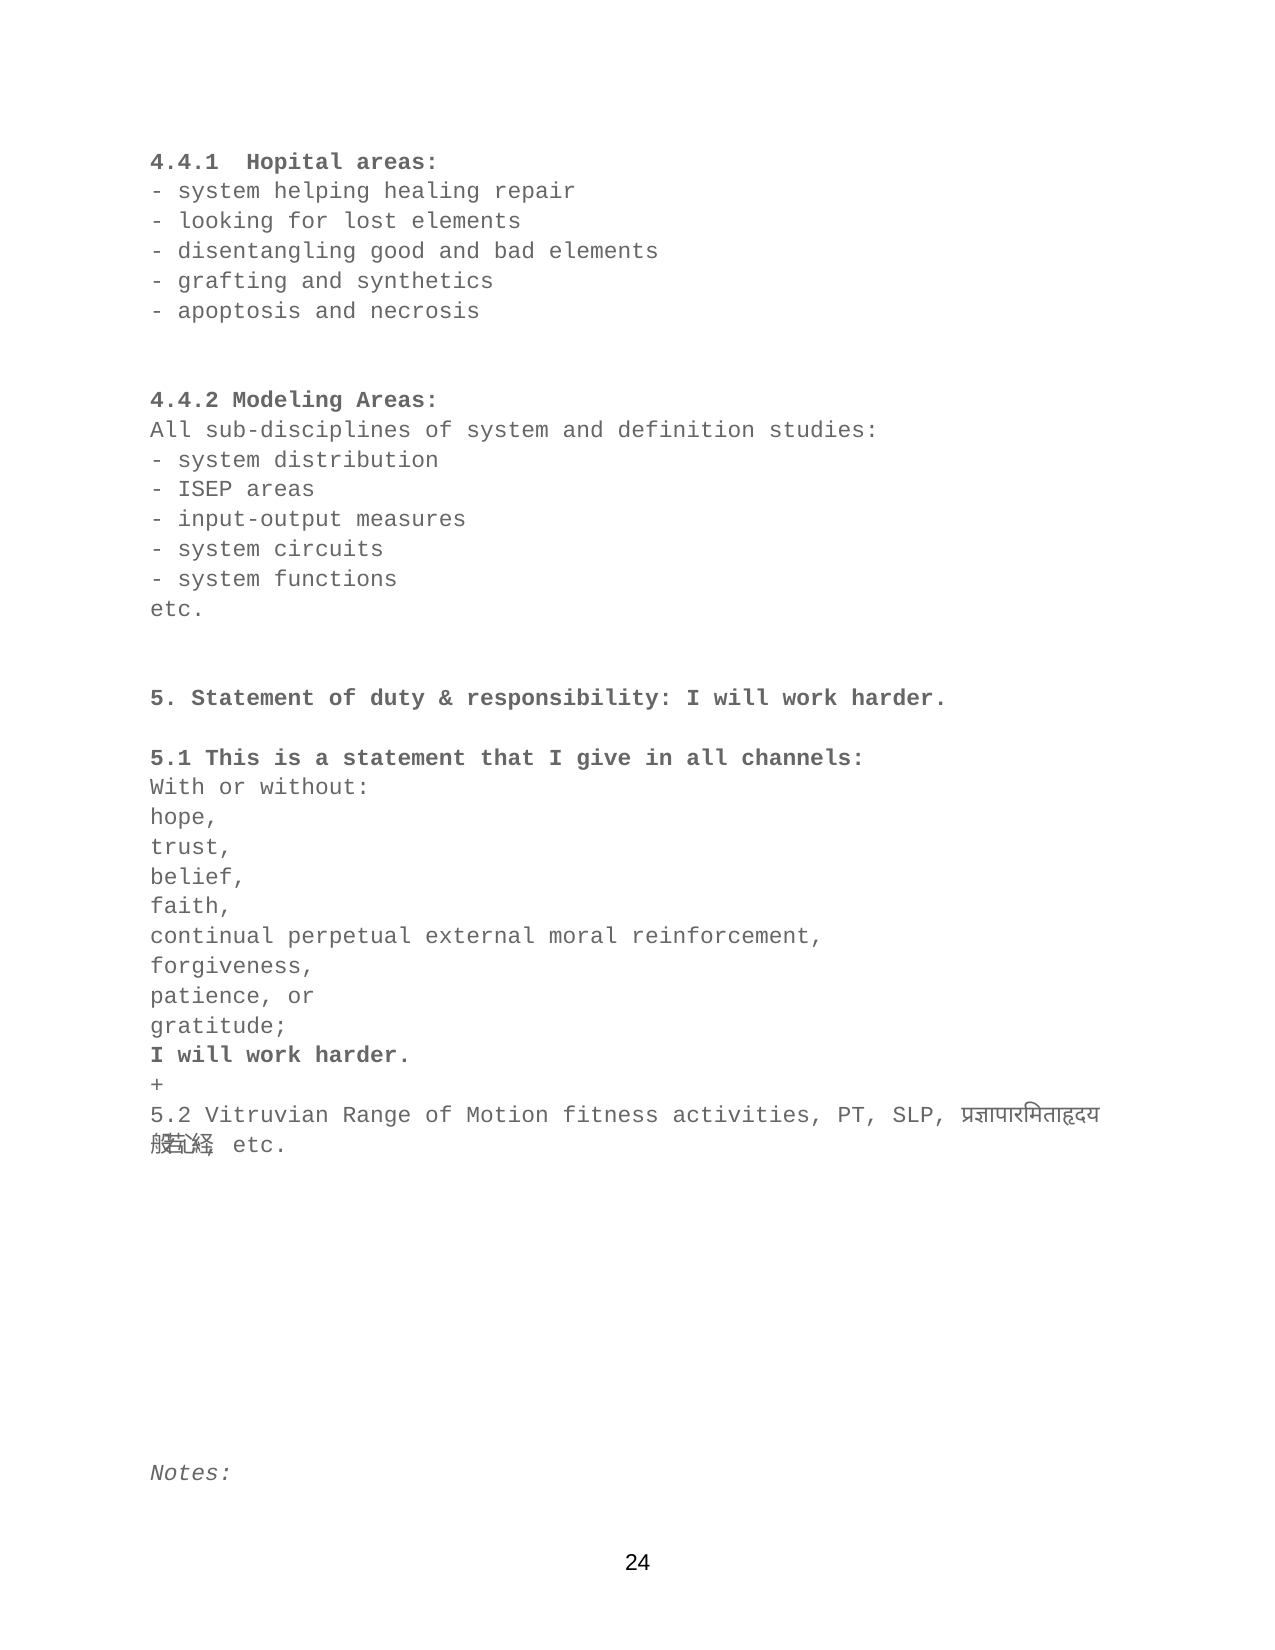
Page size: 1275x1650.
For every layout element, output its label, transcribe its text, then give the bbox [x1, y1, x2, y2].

text etc. [150, 597, 1125, 623]
text 5. Statement of duty & responsibility: I will work harder. [150, 686, 1125, 712]
text - system helping healing repair [150, 180, 1125, 206]
text - input-output measures [150, 507, 1125, 533]
text - apoptosis and necrosis [150, 299, 1125, 325]
text I will work harder. [150, 1044, 1125, 1070]
text patience, or [150, 984, 1125, 1010]
text continual perpetual external moral reinforcement, [150, 924, 1125, 951]
text Notes: [150, 1461, 1125, 1487]
text faith, [150, 895, 1125, 921]
text + [150, 1073, 1125, 1099]
text forgiveness, [150, 954, 1125, 980]
text belief, [150, 865, 1125, 891]
text 4.4.1 Hopital areas: [150, 150, 1125, 176]
text 4.4.2 Modeling Areas: [150, 388, 1125, 414]
text With or without: [150, 776, 1125, 802]
text - system circuits [150, 537, 1125, 563]
text - system distribution [150, 448, 1125, 474]
text - system functions [150, 567, 1125, 593]
text hope, [150, 805, 1125, 831]
text gratitude; [150, 1014, 1125, 1040]
text - disentangling good and bad elements [150, 239, 1125, 265]
text - ISEP areas [150, 478, 1125, 504]
text All sub-disciplines of system and definition studies: [150, 418, 1125, 444]
text - grafting and synthetics [150, 269, 1125, 295]
text 5.2 Vitruvian Range of Motion fitness activities, PT, SLP, प्रज्ञापारमिताहृदय 般若心経, etc. [150, 1103, 1125, 1159]
text trust, [150, 835, 1125, 861]
text - looking for lost elements [150, 209, 1125, 236]
text 5.1 This is a statement that I give in all channels: [150, 746, 1125, 772]
